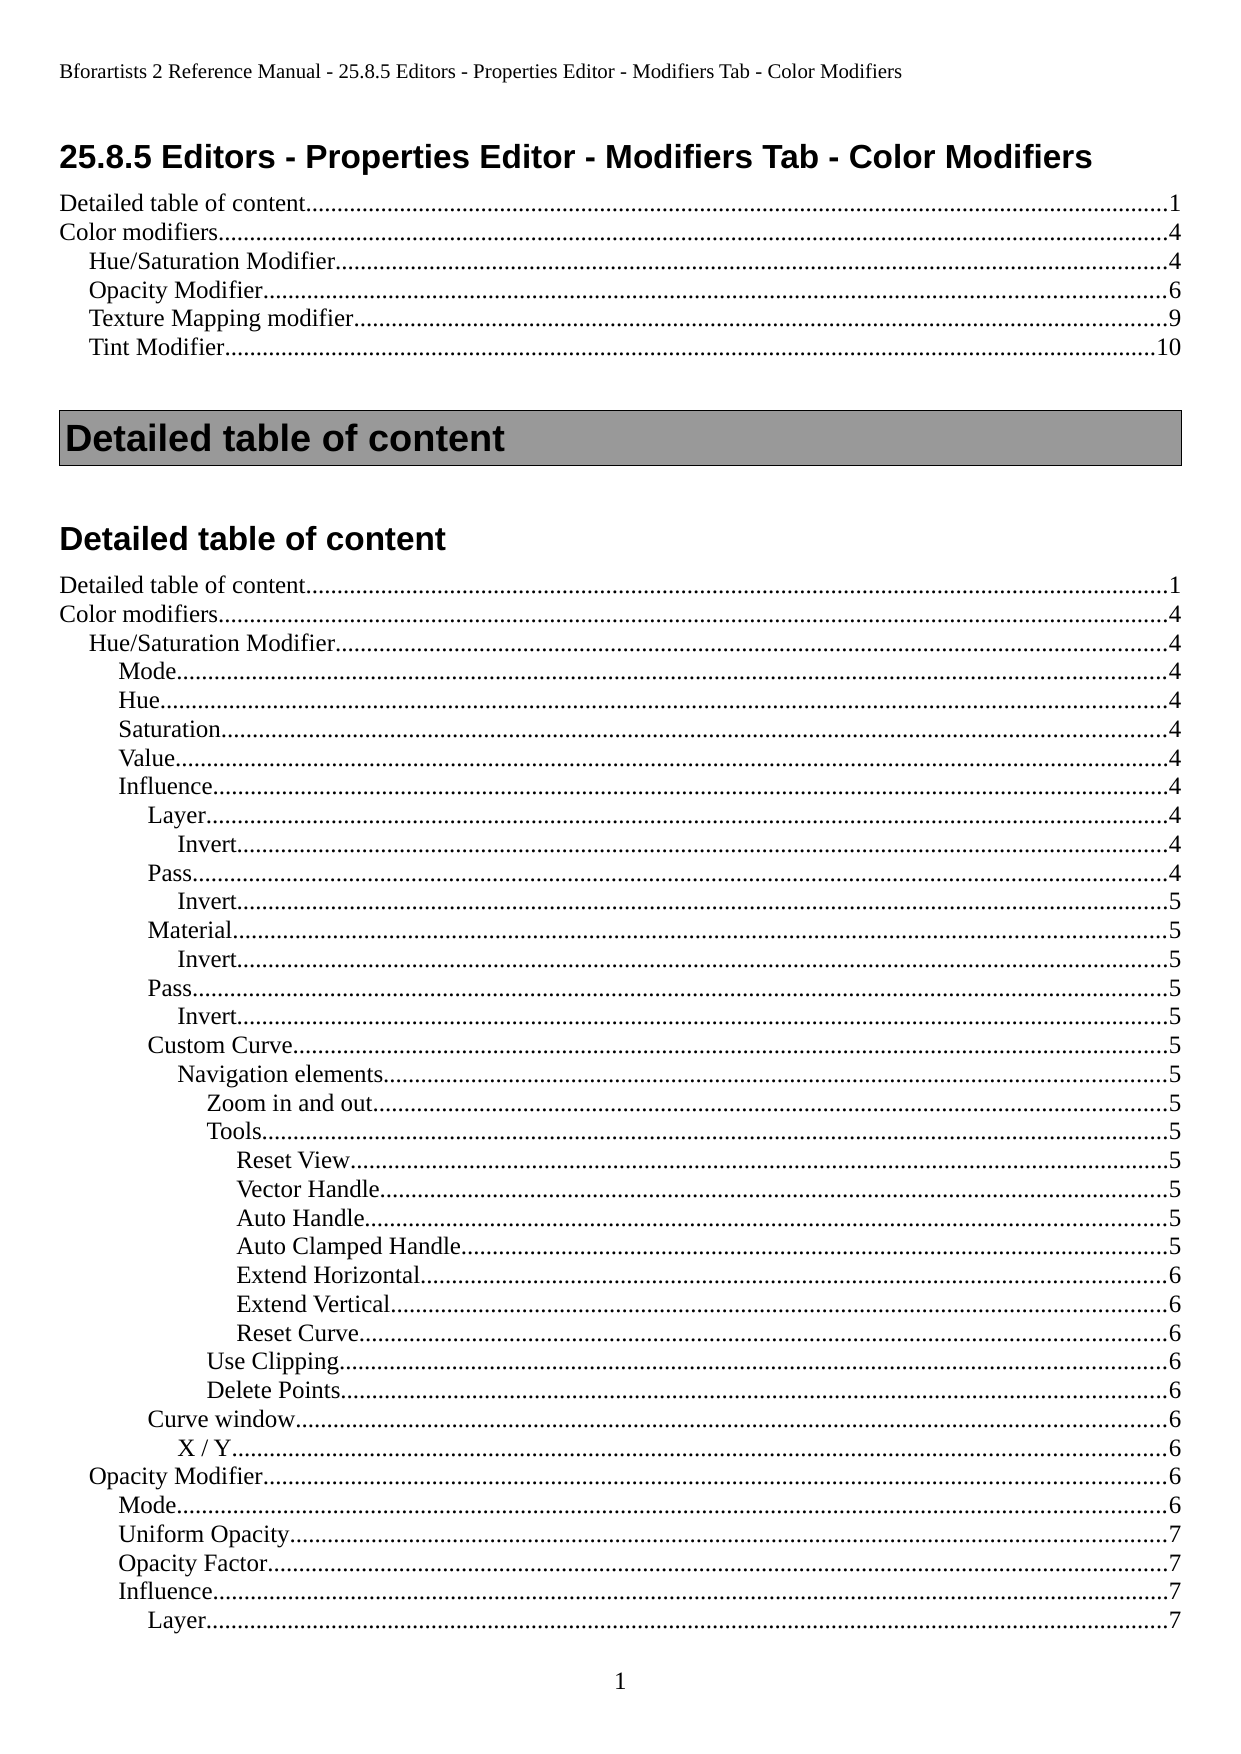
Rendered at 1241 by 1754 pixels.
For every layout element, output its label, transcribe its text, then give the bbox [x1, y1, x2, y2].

text Invert 5 [177, 944, 1181, 973]
text Pass 4 [147, 858, 1181, 886]
text Invert 5 [177, 886, 1181, 915]
text Tools 5 [206, 1116, 1181, 1145]
text Layer 4 [147, 800, 1181, 829]
text Navigation elements 5 [177, 1059, 1181, 1088]
text Influence 4 [118, 771, 1181, 800]
text Detailed table of content 1 [59, 188, 1181, 217]
subtitle 25.8.5 Editors - Properties Editor - Modifiers Tab - Color Modifiers [59, 138, 1181, 176]
text Saturation 4 [118, 714, 1181, 743]
text Invert 5 [177, 1001, 1181, 1030]
text Use Clipping 6 [206, 1346, 1181, 1375]
subtitle Detailed table of content [59, 519, 1181, 558]
text Hue/Saturation Modifier 4 [88, 628, 1181, 656]
text Detailed table of content 1 [59, 570, 1181, 599]
table_header Detailed table of content [60, 411, 1181, 465]
text Invert 4 [177, 829, 1181, 858]
text Zoom in and out 5 [206, 1088, 1181, 1116]
text Mode 6 [118, 1490, 1181, 1519]
text Color modifiers 4 [59, 217, 1181, 246]
text Mode 4 [118, 656, 1181, 685]
text Layer 7 [147, 1605, 1181, 1634]
text Hue/Saturation Modifier 4 [88, 246, 1181, 275]
text Pass 5 [147, 973, 1181, 1001]
text Opacity Modifier 6 [88, 275, 1181, 303]
text X / Y 6 [177, 1433, 1181, 1461]
text Reset Curve 6 [236, 1318, 1181, 1346]
text Opacity Modifier 6 [88, 1461, 1181, 1490]
text Value 4 [118, 743, 1181, 771]
text Opacity Factor 7 [118, 1548, 1181, 1576]
text Material 5 [147, 915, 1181, 944]
text Extend Horizontal 6 [236, 1260, 1181, 1289]
text Auto Handle 5 [236, 1203, 1181, 1231]
text Color modifiers 4 [59, 599, 1181, 628]
text Custom Curve 5 [147, 1030, 1181, 1059]
text Influence 7 [118, 1576, 1181, 1605]
text Texture Mapping modifier 9 [88, 303, 1181, 332]
text Hue 4 [118, 685, 1181, 714]
text Vector Handle 5 [236, 1174, 1181, 1203]
text Delete Points 6 [206, 1375, 1181, 1404]
text Auto Clamped Handle 5 [236, 1231, 1181, 1260]
text Uniform Opacity 7 [118, 1519, 1181, 1548]
text Reset View 5 [236, 1145, 1181, 1174]
text Tint Modifier 10 [88, 332, 1181, 361]
text Extend Vertical 6 [236, 1289, 1181, 1318]
text Curve window 6 [147, 1404, 1181, 1433]
